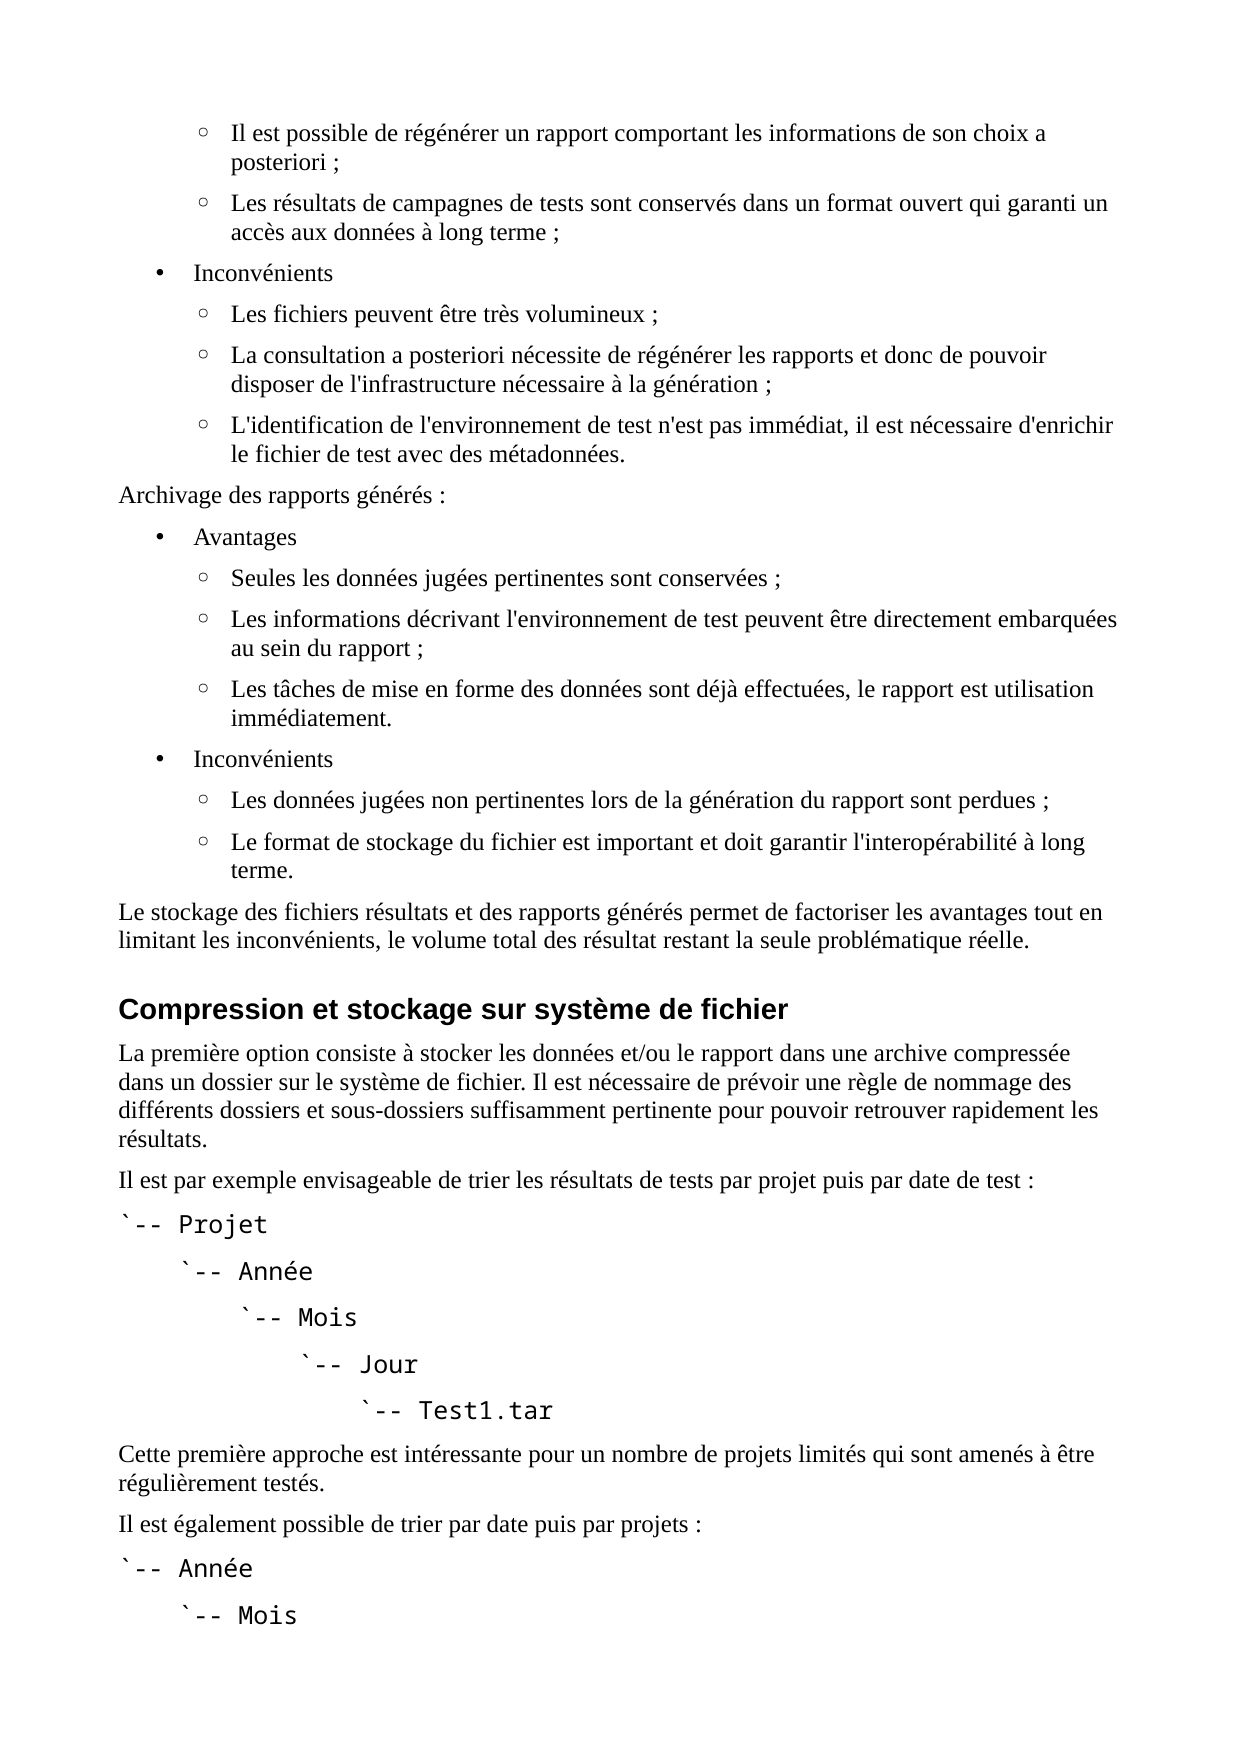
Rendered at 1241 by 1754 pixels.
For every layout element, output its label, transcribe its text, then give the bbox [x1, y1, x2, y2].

list Avantages [156, 522, 1122, 551]
list La consultation a posteriori nécessite de régénérer les rapports et donc de pouvoir disposer de l'infrastructure nécessaire à la génération ; [193, 341, 1122, 398]
text `-- Année [118, 1253, 1122, 1287]
text Il est également possible de trier par date puis par projets : [118, 1509, 1122, 1538]
text Le stockage des fichiers résultats et des rapports générés permet de factoriser les avantages tout en limitant les inconvénients, le volume total des résultat restant la seule problématique réelle. [118, 897, 1122, 954]
list Inconvénients [156, 744, 1122, 773]
text Il est par exemple envisageable de trier les résultats de tests par projet puis par date de test : [118, 1165, 1122, 1194]
list Les résultats de campagnes de tests sont conservés dans un format ouvert qui garanti un accès aux données à long terme ; [193, 188, 1122, 246]
list L'identification de l'environnement de test n'est pas immédiat, il est nécessaire d'enrichir le fichier de test avec des métadonnées. [193, 411, 1122, 468]
text `-- Projet [118, 1207, 1122, 1241]
list Le format de stockage du fichier est important et doit garantir l'interopérabilité à long terme. [193, 827, 1122, 884]
list Les données jugées non pertinentes lors de la génération du rapport sont perdues ; [193, 786, 1122, 814]
subtitle Compression et stockage sur système de fichier [118, 992, 1122, 1025]
list Les informations décrivant l'environnement de test peuvent être directement embarquées au sein du rapport ; [193, 604, 1122, 662]
text `-- Jour [118, 1346, 1122, 1380]
text `-- Mois [118, 1597, 1122, 1631]
text `-- Mois [118, 1300, 1122, 1334]
text `-- Test1.tar [118, 1393, 1122, 1427]
list Les fichiers peuvent être très volumineux ; [193, 299, 1122, 328]
list Les tâches de mise en forme des données sont déjà effectuées, le rapport est utilisation immédiatement. [193, 674, 1122, 732]
text `-- Année [118, 1551, 1122, 1585]
text La première option consiste à stocker les données et/ou le rapport dans une archive compressée dans un dossier sur le système de fichier. Il est nécessaire de prévoir une règle de nommage des différents dossiers et sous-dossiers suffisamment pertinente pour pouvoir retrouver rapidement les résultats. [118, 1038, 1122, 1153]
list Inconvénients [156, 258, 1122, 287]
list Seules les données jugées pertinentes sont conservées ; [193, 563, 1122, 592]
list Il est possible de régénérer un rapport comportant les informations de son choix a posteriori ; [193, 118, 1122, 176]
text Archivage des rapports générés : [118, 481, 1122, 509]
text Cette première approche est intéressante pour un nombre de projets limités qui sont amenés à être régulièrement testés. [118, 1439, 1122, 1497]
